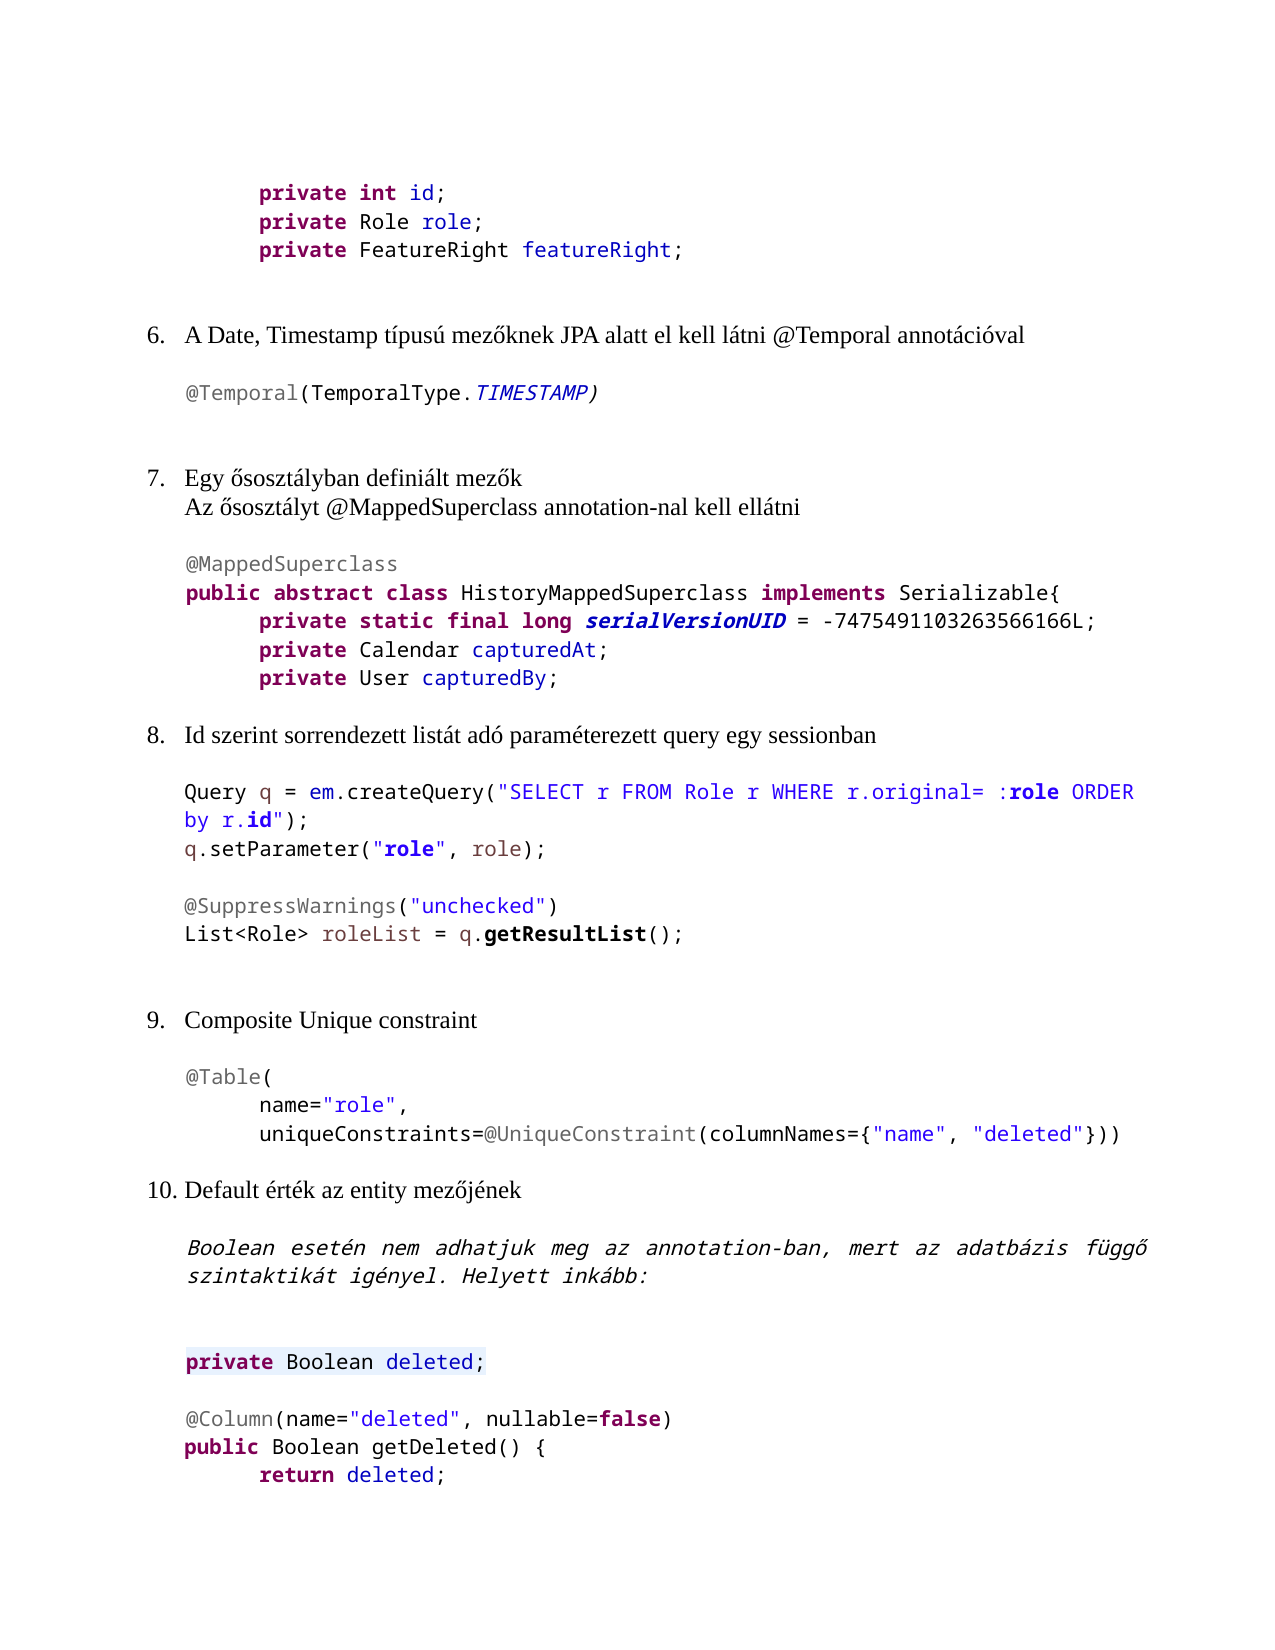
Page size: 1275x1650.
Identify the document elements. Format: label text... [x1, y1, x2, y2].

text q.setParameter("role", role); [184, 834, 1149, 862]
list A Date, Timestamp típusú mezőknek JPA alatt el kell látni @Temporal annotációval [147, 321, 1149, 349]
text private FeatureRight featureRight; [184, 235, 1149, 264]
text @Column(name="deleted", nullable=false) [186, 1404, 1149, 1432]
text @MappedSuperclass [186, 549, 1149, 578]
text private int id; [184, 178, 1149, 207]
text Query q = em.createQuery("SELECT r FROM Role r WHERE r.original= :role ORDER by r.id"); [184, 777, 1149, 834]
text return deleted; [109, 1461, 1149, 1489]
text name="role", [109, 1090, 1149, 1119]
text public Boolean getDeleted() { [109, 1432, 1149, 1461]
text public abstract class HistoryMappedSuperclass implements Serializable{ private static final long serialVersionUID = -7475491103263566166L; private Calendar capturedAt; [186, 578, 1149, 663]
list Id szerint sorrendezett listát adó paraméterezett query egy sessionban [147, 720, 1149, 749]
text Boolean esetén nem adhatjuk meg az annotation-ban, mert az adatbázis függő szintaktikát igényel. Helyett inkább: [186, 1233, 1149, 1290]
text private Boolean deleted; [186, 1347, 1149, 1375]
text uniqueConstraints=@UniqueConstraint(columnNames={"name", "deleted"})) [109, 1119, 1149, 1147]
text Az ősosztályt @MappedSuperclass annotation-nal kell ellátni [184, 492, 1149, 521]
text @Temporal(TemporalType.TIMESTAMP) [186, 378, 1149, 406]
text @SuppressWarnings("unchecked") [184, 891, 1149, 919]
text private User capturedBy; [186, 663, 1149, 692]
list Default érték az entity mezőjének [147, 1176, 1149, 1204]
text @Table( [186, 1062, 1149, 1090]
text private Role role; [184, 207, 1149, 235]
list Egy ősosztályban definiált mezők [147, 463, 1149, 492]
list Composite Unique constraint [147, 1005, 1149, 1033]
text List<Role> roleList = q.getResultList(); [109, 919, 1149, 948]
